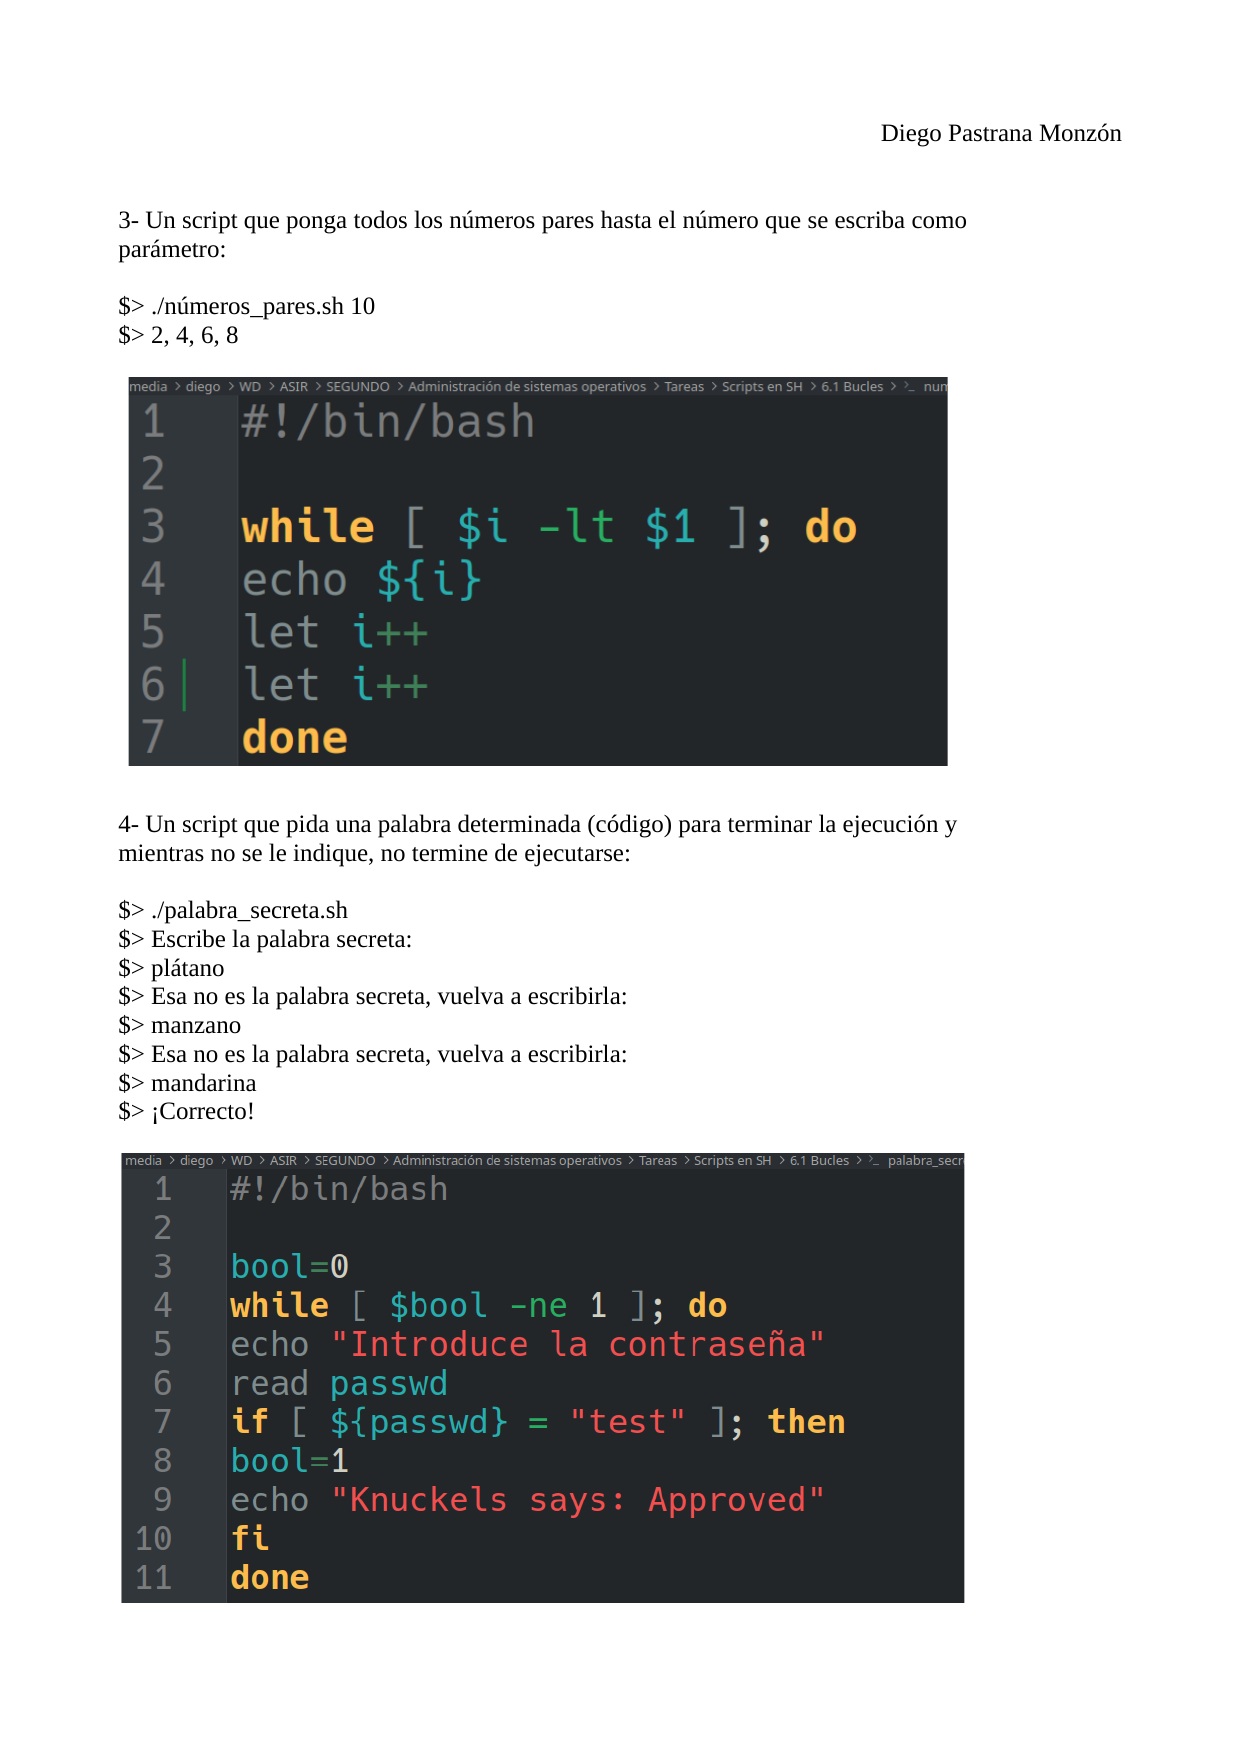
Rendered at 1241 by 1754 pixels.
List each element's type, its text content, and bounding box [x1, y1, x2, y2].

text $> manzano [118, 1010, 1122, 1039]
text $> ¡Correcto! [118, 1096, 1122, 1125]
text $> Esa no es la palabra secreta, vuelva a escribirla: [118, 981, 1122, 1010]
text $> plátano [118, 953, 1122, 981]
picture [128, 377, 948, 766]
text $> 2, 4, 6, 8 [118, 320, 1122, 349]
picture [121, 1153, 965, 1603]
text $> ./números_pares.sh 10 [118, 291, 1122, 320]
text $> mandarina [118, 1068, 1122, 1096]
text $> ./palabra_secreta.sh [118, 895, 1122, 924]
text $> Esa no es la palabra secreta, vuelva a escribirla: [118, 1039, 1122, 1068]
text mientras no se le indique, no termine de ejecutarse: [118, 838, 1122, 866]
text $> Escribe la palabra secreta: [118, 924, 1122, 953]
text 4- Un script que pida una palabra determinada (código) para terminar la ejecución y [118, 809, 1122, 838]
text parámetro: [118, 234, 1122, 263]
text 3- Un script que ponga todos los números pares hasta el número que se escriba como [118, 205, 1122, 234]
